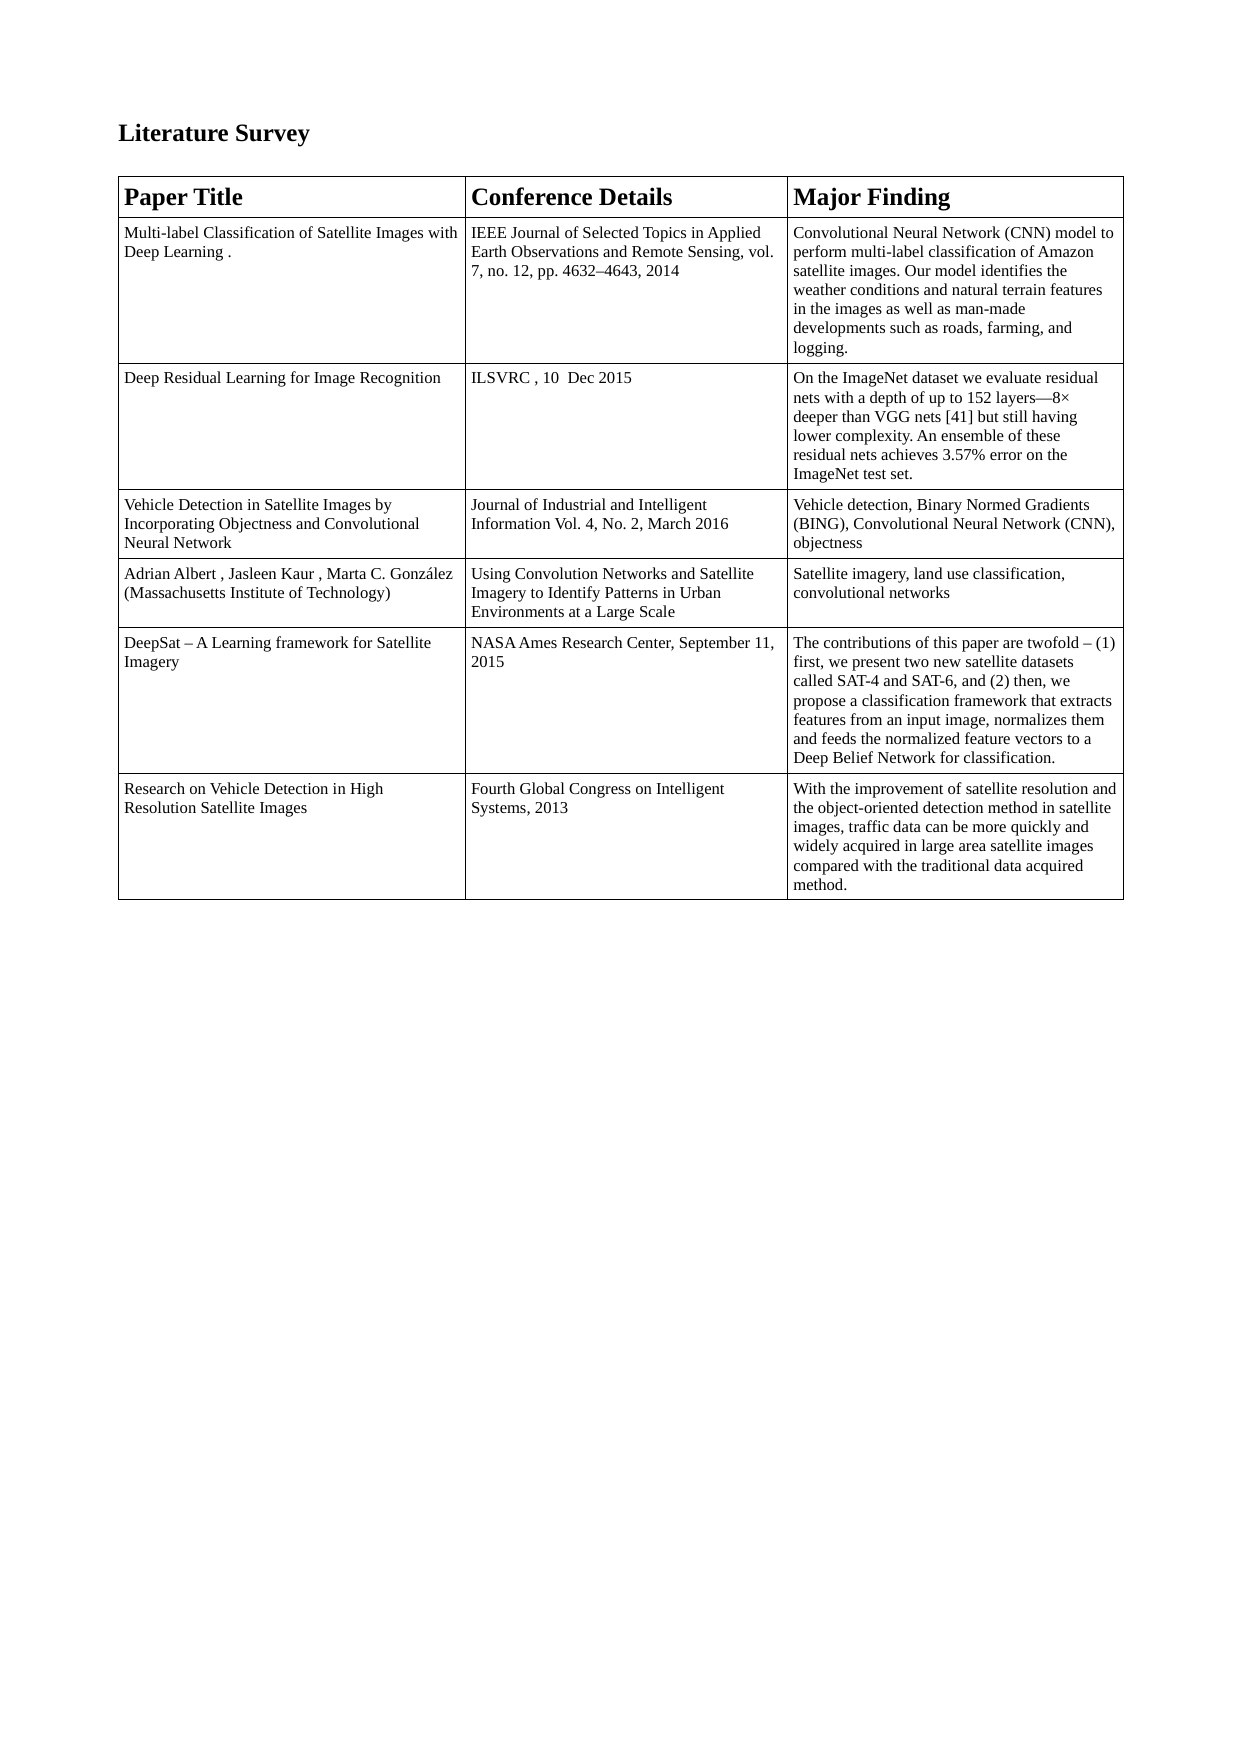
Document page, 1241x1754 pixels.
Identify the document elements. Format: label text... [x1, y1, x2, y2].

table_cell Journal of Industrial and Intelligent Information Vol. 4, No. 2, March 2016 [466, 490, 787, 558]
table_cell Vehicle detection, Binary Normed Gradients (BING), Convolutional Neural Network (CNN), objectness [788, 490, 1123, 558]
table_cell ILSVRC , 10 Dec 2015 [466, 364, 787, 489]
table_header Conference Details [466, 177, 787, 217]
table_cell On the ImageNet dataset we evaluate residual nets with a depth of up to 152 layers—8× deeper than VGG nets [41] but still having lower complexity. An ensemble of these residual nets achieves 3.57% error on the ImageNet test set. [788, 364, 1123, 489]
table_cell Multi-label Classification of Satellite Images with Deep Learning . [119, 218, 465, 362]
table_cell The contributions of this paper are twofold – (1) first, we present two new satellite datasets called SAT-4 and SAT-6, and (2) then, we propose a classification framework that extracts features from an input image, normalizes them and feeds the normalized feature vectors to a Deep Belief Network for classification. [788, 628, 1123, 773]
table_cell Deep Residual Learning for Image Recognition [119, 364, 465, 489]
table_cell Fourth Global Congress on Intelligent Systems, 2013 [466, 774, 787, 899]
table_cell Convolutional Neural Network (CNN) model to perform multi-label classification of Amazon satellite images. Our model identifies the weather conditions and natural terrain features in the images as well as man-made developments such as roads, farming, and logging. [788, 218, 1123, 362]
table_cell With the improvement of satellite resolution and the object-oriented detection method in satellite images, traffic data can be more quickly and widely acquired in large area satellite images compared with the traditional data acquired method. [788, 774, 1123, 899]
table_cell NASA Ames Research Center, September 11, 2015 [466, 628, 787, 773]
table_cell Satellite imagery, land use classification, convolutional networks [788, 559, 1123, 627]
table_cell Research on Vehicle Detection in High Resolution Satellite Images [119, 774, 465, 899]
table_header Major Finding [788, 177, 1123, 217]
table_cell Adrian Albert , Jasleen Kaur , Marta C. González (Massachusetts Institute of Technology) [119, 559, 465, 627]
table_cell Vehicle Detection in Satellite Images by Incorporating Objectness and Convolutional Neural Network [119, 490, 465, 558]
table_cell IEEE Journal of Selected Topics in Applied Earth Observations and Remote Sensing, vol. 7, no. 12, pp. 4632–4643, 2014 [466, 218, 787, 362]
table_cell DeepSat – A Learning framework for Satellite Imagery [119, 628, 465, 773]
table_header Paper Title [119, 177, 465, 217]
table_cell Using Convolution Networks and Satellite Imagery to Identify Patterns in Urban Environments at a Large Scale [466, 559, 787, 627]
